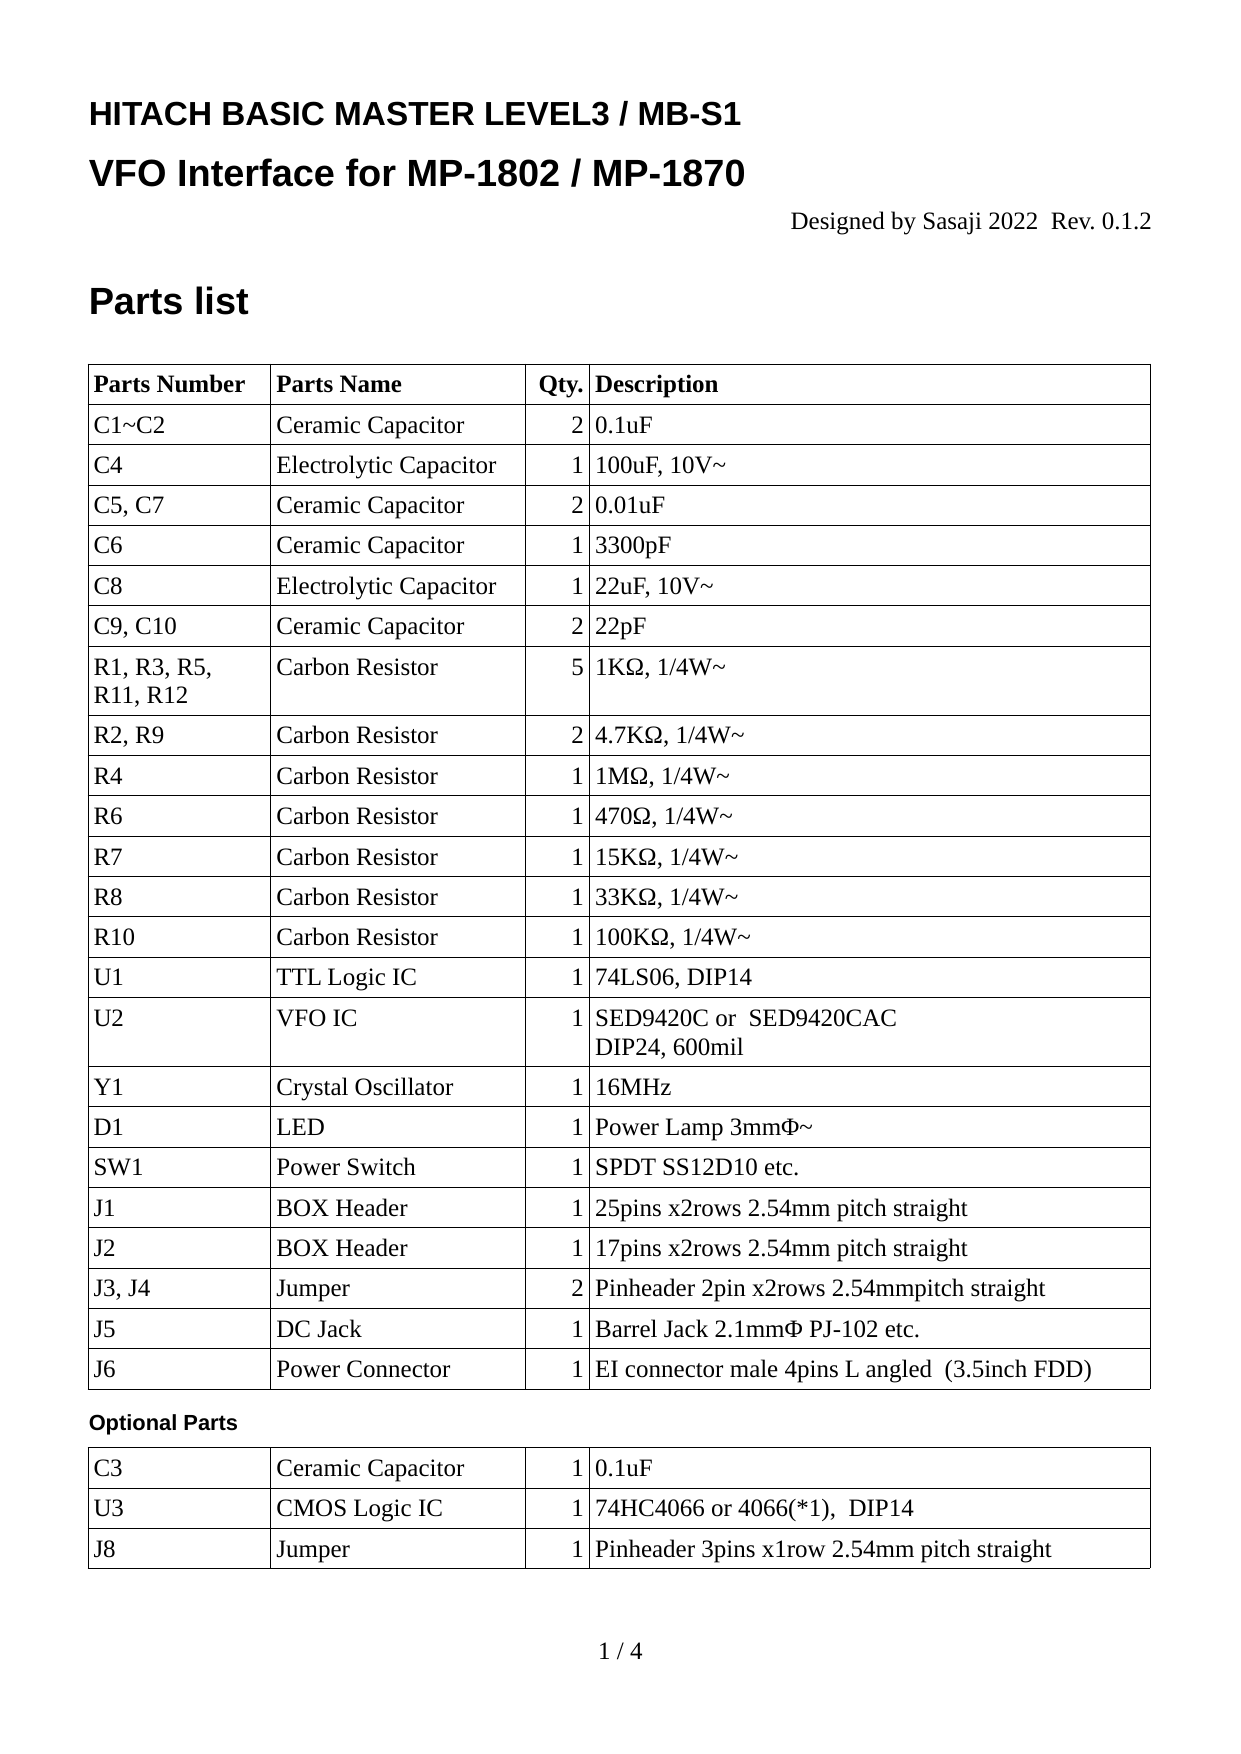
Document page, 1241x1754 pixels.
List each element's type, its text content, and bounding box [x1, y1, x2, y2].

table_cell R7 [89, 837, 270, 876]
table_cell Pinheader 2pin x2rows 2.54mmpitch straight [590, 1269, 1150, 1308]
table_cell 1MΩ, 1/4W~ [590, 756, 1150, 795]
table_cell 1 [526, 958, 589, 997]
table_cell 1 [526, 1148, 589, 1187]
table_cell C4 [89, 445, 270, 484]
table_cell SPDT SS12D10 etc. [590, 1148, 1150, 1187]
table_cell 1 [526, 1489, 589, 1528]
table_cell 22pF [590, 606, 1150, 646]
table_cell 2 [526, 606, 589, 646]
table_cell Y1 [89, 1067, 270, 1106]
table_cell 100KΩ, 1/4W~ [590, 917, 1150, 957]
table_cell 1 [526, 1107, 589, 1147]
table_cell Carbon Resistor [271, 917, 525, 957]
subtitle VFO Interface for MP-1802 / MP-1870 [88, 151, 1152, 194]
table_cell Power Connector [271, 1349, 525, 1388]
table_header Ceramic Capacitor [271, 1448, 525, 1487]
table_cell Power Lamp 3mmΦ~ [590, 1107, 1150, 1147]
table_cell C1~C2 [89, 405, 270, 444]
table_cell 74HC4066 or 4066(*1), DIP14 [590, 1489, 1150, 1528]
table_cell 1 [526, 526, 589, 565]
table_cell R8 [89, 877, 270, 916]
table_cell 3300pF [590, 526, 1150, 565]
table_cell C5, C7 [89, 486, 270, 525]
table_cell Power Switch [271, 1148, 525, 1187]
table_header 0.1uF [590, 1448, 1150, 1487]
table_cell U2 [89, 998, 270, 1066]
table_cell 1 [526, 756, 589, 795]
table_cell 74LS06, DIP14 [590, 958, 1150, 997]
table_header Qty. [526, 365, 589, 404]
table_cell R10 [89, 917, 270, 957]
table_cell 1 [526, 917, 589, 957]
table_header 1 [526, 1448, 589, 1487]
table_cell VFO IC [271, 998, 525, 1066]
table_cell J2 [89, 1228, 270, 1268]
table_cell R2, R9 [89, 716, 270, 755]
table_cell Carbon Resistor [271, 837, 525, 876]
table_cell 22uF, 10V~ [590, 566, 1150, 605]
table_cell U1 [89, 958, 270, 997]
text Designed by Sasaji 2022 Rev. 0.1.2 [88, 206, 1152, 235]
table_cell Ceramic Capacitor [271, 606, 525, 646]
subtitle Parts list [88, 279, 1152, 322]
table_cell Carbon Resistor [271, 716, 525, 755]
table_cell Carbon Resistor [271, 877, 525, 916]
table_cell 1 [526, 1309, 589, 1348]
table_cell CMOS Logic IC [271, 1489, 525, 1528]
table_header Parts Name [271, 365, 525, 404]
table_cell 0.01uF [590, 486, 1150, 525]
table_cell 1 [526, 1349, 589, 1388]
table_cell Jumper [271, 1529, 525, 1568]
table_cell 1 [526, 1529, 589, 1568]
table_cell D1 [89, 1107, 270, 1147]
table_cell J1 [89, 1188, 270, 1227]
table_cell SW1 [89, 1148, 270, 1187]
table_cell 1 [526, 1228, 589, 1268]
table_cell R1, R3, R5, R11, R12 [89, 647, 270, 715]
table_cell 1KΩ, 1/4W~ [590, 647, 1150, 715]
table_cell C8 [89, 566, 270, 605]
table_cell Pinheader 3pins x1row 2.54mm pitch straight [590, 1529, 1150, 1568]
table_cell 1 [526, 1188, 589, 1227]
table_header C3 [89, 1448, 270, 1487]
table_cell 2 [526, 405, 589, 444]
table_cell 17pins x2rows 2.54mm pitch straight [590, 1228, 1150, 1268]
table_cell 1 [526, 1067, 589, 1106]
table_cell J8 [89, 1529, 270, 1568]
table_cell SED9420C or SED9420CAC DIP24, 600mil [590, 998, 1150, 1066]
table_cell Carbon Resistor [271, 647, 525, 715]
table_cell EI connector male 4pins L angled (3.5inch FDD) [590, 1349, 1150, 1388]
table_cell Crystal Oscillator [271, 1067, 525, 1106]
table_cell Jumper [271, 1269, 525, 1308]
table_cell 5 [526, 647, 589, 715]
table_cell 1 [526, 998, 589, 1066]
table_cell 33KΩ, 1/4W~ [590, 877, 1150, 916]
table_cell Ceramic Capacitor [271, 405, 525, 444]
table_cell Ceramic Capacitor [271, 486, 525, 525]
table_cell BOX Header [271, 1188, 525, 1227]
table_cell LED [271, 1107, 525, 1147]
table_cell 4.7KΩ, 1/4W~ [590, 716, 1150, 755]
table_cell Electrolytic Capacitor [271, 445, 525, 484]
table_cell C6 [89, 526, 270, 565]
subtitle HITACH BASIC MASTER LEVEL3 / MB-S1 [88, 94, 1152, 133]
table_cell 470Ω, 1/4W~ [590, 796, 1150, 836]
table_cell 100uF, 10V~ [590, 445, 1150, 484]
table_cell 1 [526, 566, 589, 605]
table_cell 15KΩ, 1/4W~ [590, 837, 1150, 876]
table_cell 2 [526, 486, 589, 525]
table_cell 1 [526, 837, 589, 876]
table_cell Carbon Resistor [271, 796, 525, 836]
table_cell J6 [89, 1349, 270, 1388]
table_cell 2 [526, 1269, 589, 1308]
table_cell TTL Logic IC [271, 958, 525, 997]
table_cell 25pins x2rows 2.54mm pitch straight [590, 1188, 1150, 1227]
table_cell 0.1uF [590, 405, 1150, 444]
table_cell 1 [526, 877, 589, 916]
table_cell U3 [89, 1489, 270, 1528]
table_cell 16MHz [590, 1067, 1150, 1106]
table_cell Ceramic Capacitor [271, 526, 525, 565]
subtitle Optional Parts [88, 1409, 1152, 1435]
table_header Description [590, 365, 1150, 404]
table_cell DC Jack [271, 1309, 525, 1348]
table_cell 1 [526, 445, 589, 484]
table_cell 1 [526, 796, 589, 836]
table_cell J3, J4 [89, 1269, 270, 1308]
table_cell Carbon Resistor [271, 756, 525, 795]
table_cell 2 [526, 716, 589, 755]
table_cell C9, C10 [89, 606, 270, 646]
table_cell BOX Header [271, 1228, 525, 1268]
table_cell Barrel Jack 2.1mmΦ PJ-102 etc. [590, 1309, 1150, 1348]
table_cell R6 [89, 796, 270, 836]
table_header Parts Number [89, 365, 270, 404]
table_cell J5 [89, 1309, 270, 1348]
table_cell Electrolytic Capacitor [271, 566, 525, 605]
table_cell R4 [89, 756, 270, 795]
